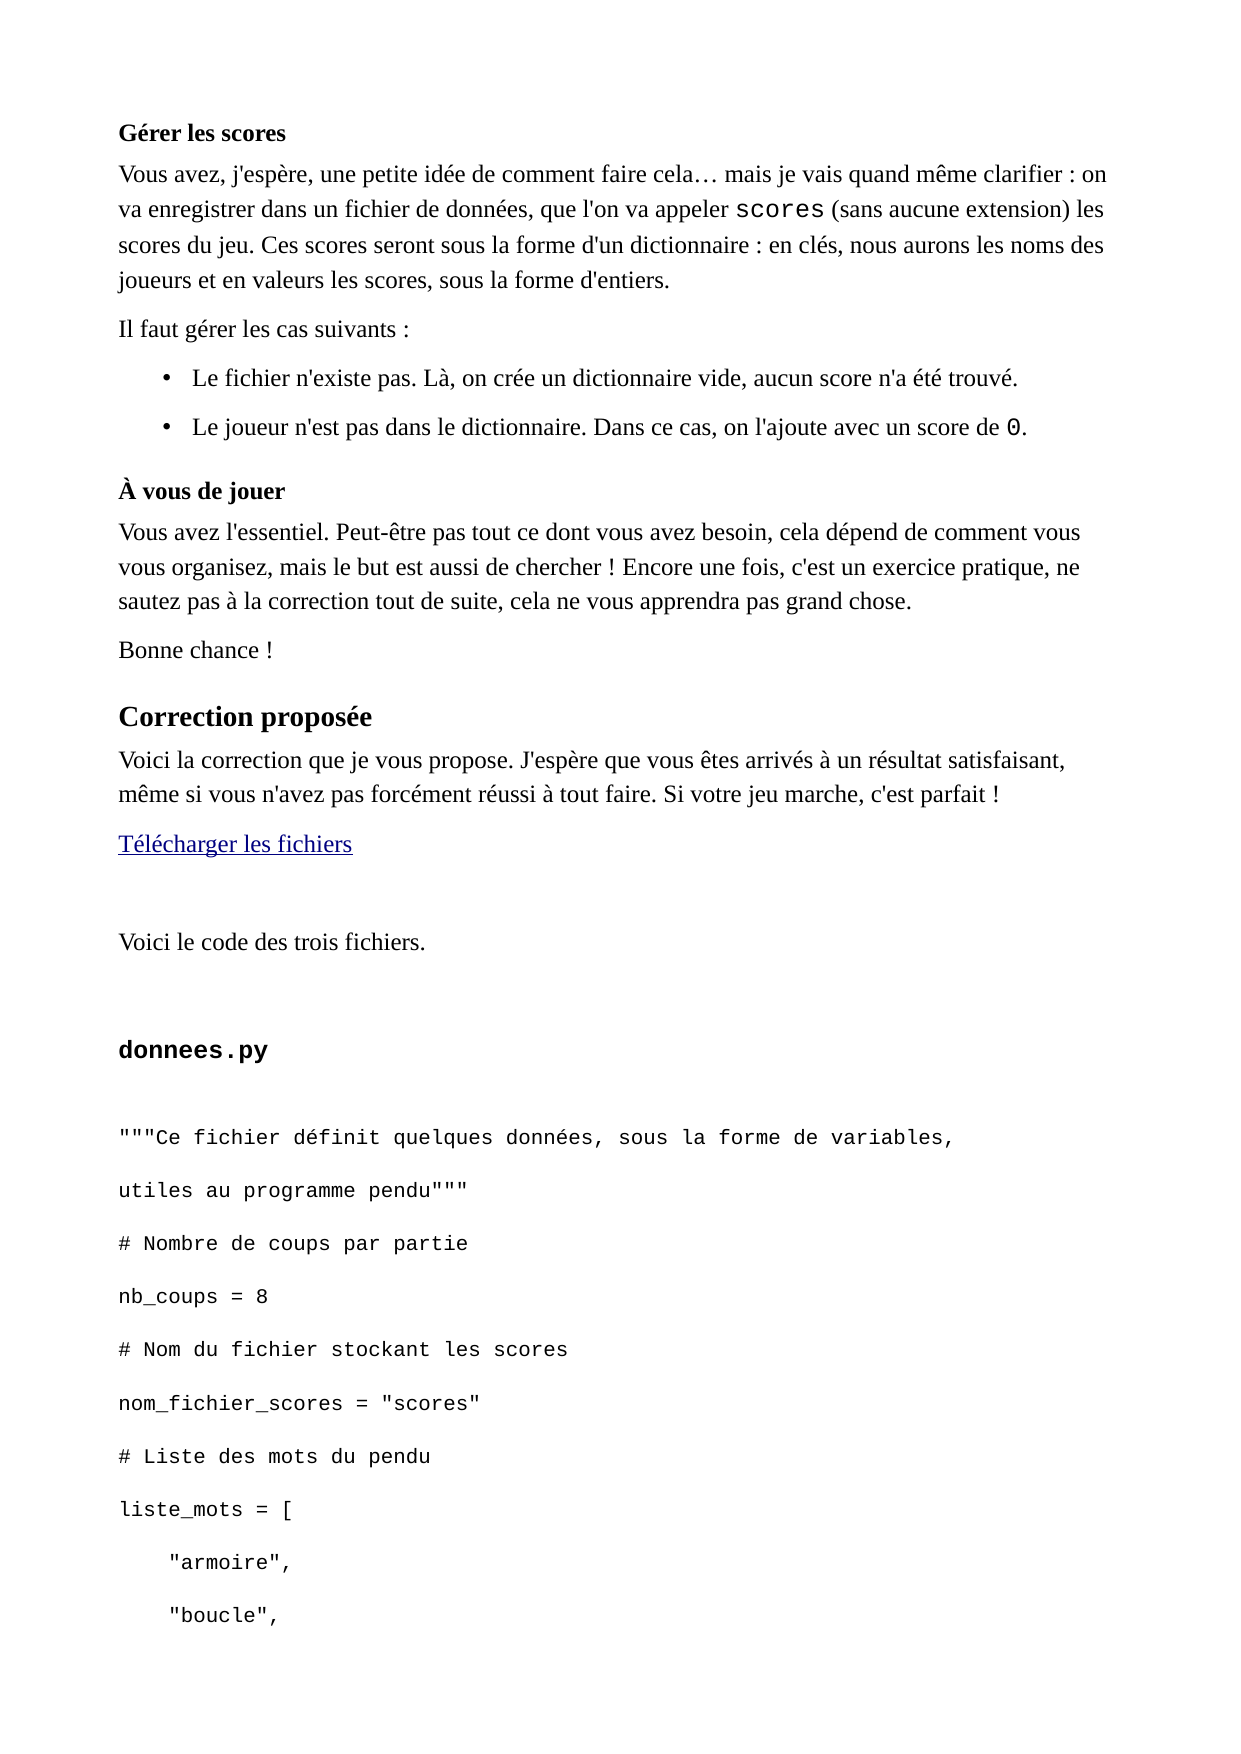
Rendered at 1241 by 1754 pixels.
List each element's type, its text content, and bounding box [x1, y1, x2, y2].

text # Liste des mots du pendu [118, 1446, 1122, 1469]
text # Nom du fichier stockant les scores [118, 1339, 1122, 1363]
text nb_coups = 8 [118, 1286, 1122, 1310]
text """Ce fichier définit quelques données, sous la forme de variables, [118, 1127, 1122, 1151]
subtitle donnees.py [118, 1037, 1122, 1066]
text Voici le code des trois fichiers. [118, 927, 1122, 956]
subtitle À vous de jouer [118, 476, 1122, 505]
text Bonne chance ! [118, 635, 1122, 664]
text # Nombre de coups par partie [118, 1233, 1122, 1257]
text Il faut gérer les cas suivants : [118, 314, 1122, 343]
text Télécharger les fichiers [118, 829, 1122, 857]
text nom_fichier_scores = "scores" [118, 1392, 1122, 1416]
text Vous avez, j'espère, une petite idée de comment faire cela… mais je vais quand même clarifier : on va enregistrer dans un fichier de données, que l'on va appeler scores (sans aucune extension) les scores du jeu. Ces scores seront sous la forme d'un dictionnaire : en clés, nous aurons les noms des joueurs et en valeurs les scores, sous la forme d'entiers. [118, 159, 1122, 294]
text "boucle", [118, 1605, 1122, 1629]
subtitle Correction proposée [118, 699, 1122, 733]
text Voici la correction que je vous propose. J'espère que vous êtes arrivés à un résultat satisfaisant, même si vous n'avez pas forcément réussi à tout faire. Si votre jeu marche, c'est parfait ! [118, 745, 1122, 808]
list Le joueur n'est pas dans le dictionnaire. Dans ce cas, on l'ajoute avec un score de 0. [162, 412, 1122, 443]
subtitle Gérer les scores [118, 118, 1122, 147]
text "armoire", [118, 1552, 1122, 1576]
text utiles au programme pendu""" [118, 1180, 1122, 1204]
text liste_mots = [ [118, 1499, 1122, 1522]
list Le fichier n'existe pas. Là, on crée un dictionnaire vide, aucun score n'a été trouvé. [162, 363, 1122, 392]
text Vous avez l'essentiel. Peut-être pas tout ce dont vous avez besoin, cela dépend de comment vous vous organisez, mais le but est aussi de chercher ! Encore une fois, c'est un exercice pratique, ne sautez pas à la correction tout de suite, cela ne vous apprendra pas grand chose. [118, 517, 1122, 615]
